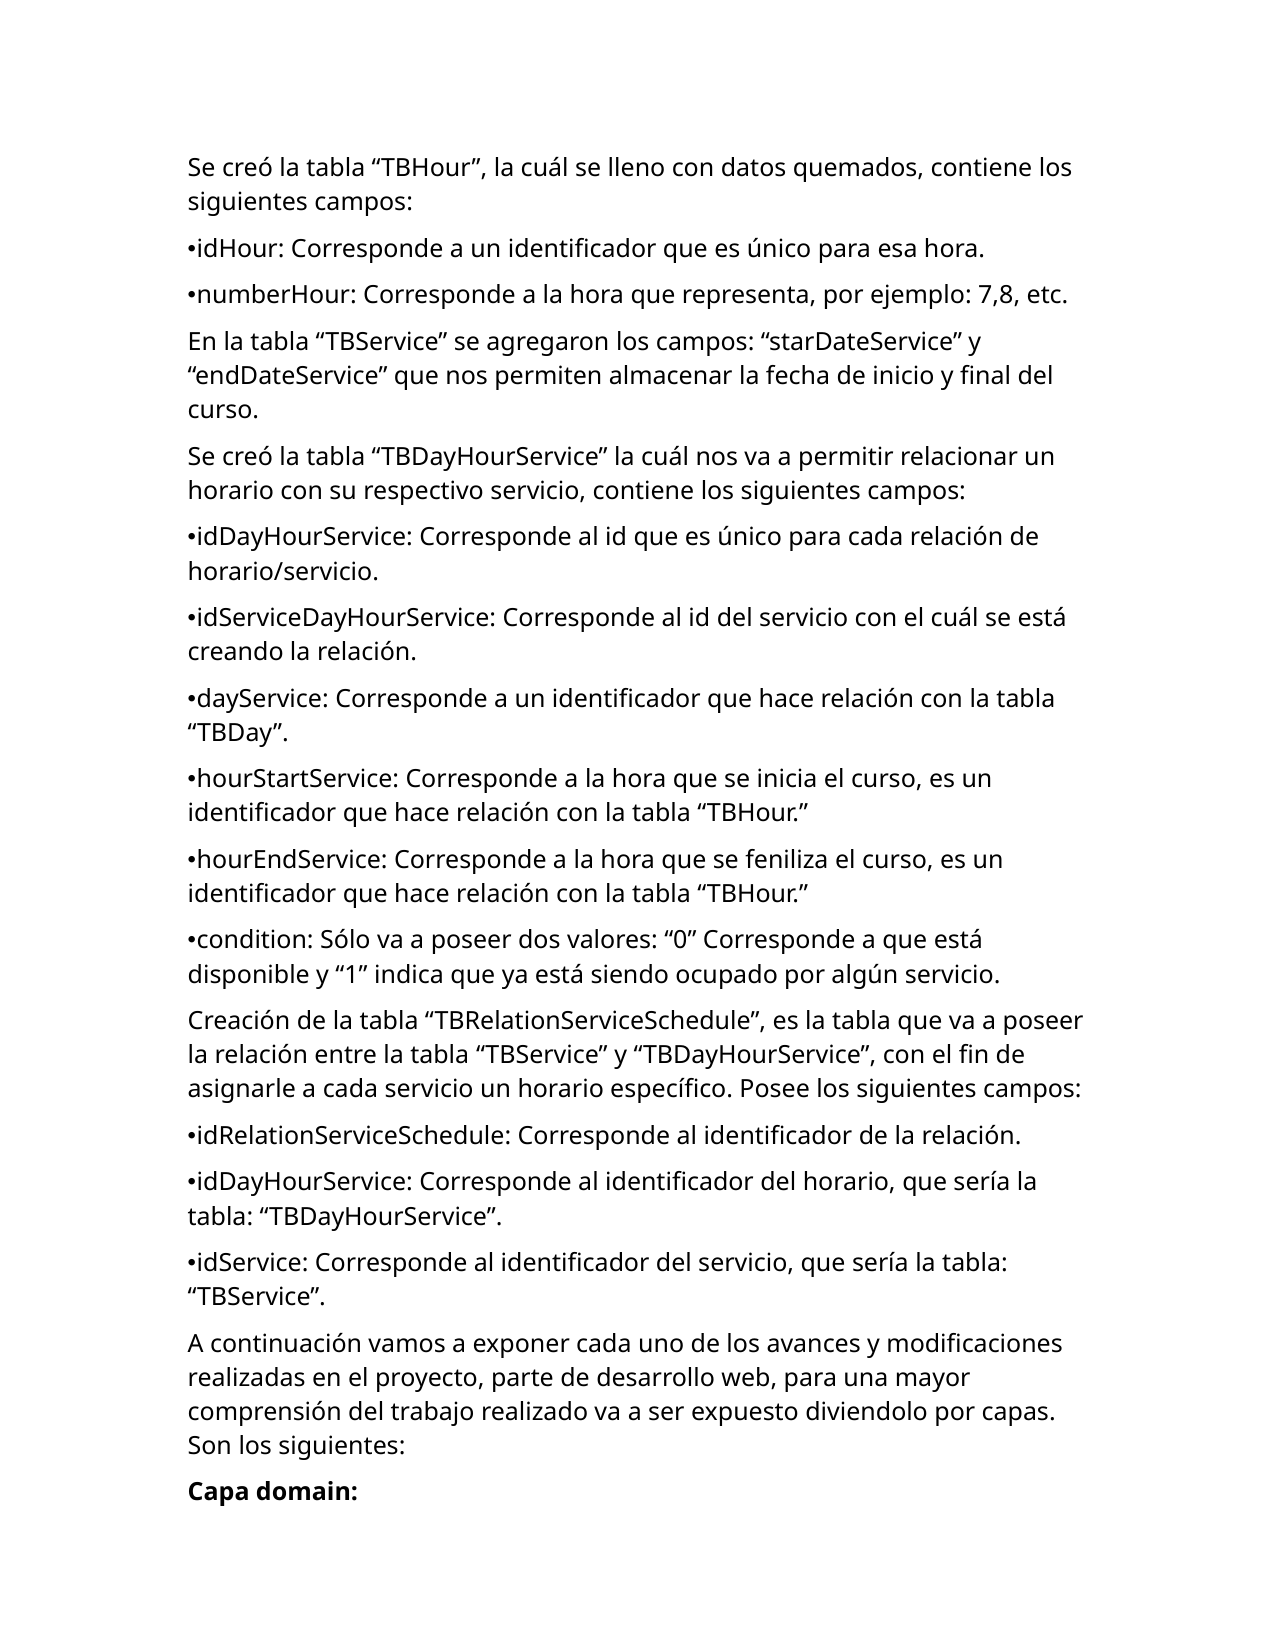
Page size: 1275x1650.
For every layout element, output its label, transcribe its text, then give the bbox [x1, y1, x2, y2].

text Se creó la tabla “TBHour”, la cuál se lleno con datos quemados, contiene los siguientes campos: [187, 150, 1087, 218]
text En la tabla “TBService” se agregaron los campos: “starDateService” y “endDateService” que nos permiten almacenar la fecha de inicio y final del curso. [187, 324, 1087, 426]
list idRelationServiceSchedule: Corresponde al identificador de la relación. [187, 1117, 1087, 1152]
text Creación de la tabla “TBRelationServiceSchedule”, es la tabla que va a poseer la relación entre la tabla “TBService” y “TBDayHourService”, con el fin de asignarle a cada servicio un horario específico. Posee los siguientes campos: [187, 1003, 1087, 1105]
text Capa domain: [187, 1474, 1087, 1508]
list idHour: Corresponde a un identificador que es único para esa hora. [187, 231, 1087, 265]
text A continuación vamos a exponer cada uno de los avances y modificaciones realizadas en el proyecto, parte de desarrollo web, para una mayor comprensión del trabajo realizado va a ser expuesto diviendolo por capas. Son los siguientes: [187, 1325, 1087, 1462]
list dayService: Corresponde a un identificador que hace relación con la tabla “TBDay”. [187, 680, 1087, 748]
list idDayHourService: Corresponde al identificador del horario, que sería la tabla: “TBDayHourService”. [187, 1164, 1087, 1232]
list hourStartService: Corresponde a la hora que se inicia el curso, es un identificador que hace relación con la tabla “TBHour.” [187, 761, 1087, 829]
text Se creó la tabla “TBDayHourService” la cuál nos va a permitir relacionar un horario con su respectivo servicio, contiene los siguientes campos: [187, 438, 1087, 507]
list idService: Corresponde al identificador del servicio, que sería la tabla: “TBService”. [187, 1245, 1087, 1313]
list condition: Sólo va a poseer dos valores: “0” Corresponde a que está disponible y “1” indica que ya está siendo ocupado por algún servicio. [187, 922, 1087, 990]
list hourEndService: Corresponde a la hora que se feniliza el curso, es un identificador que hace relación con la tabla “TBHour.” [187, 842, 1087, 910]
list numberHour: Corresponde a la hora que representa, por ejemplo: 7,8, etc. [187, 277, 1087, 311]
list idDayHourService: Corresponde al id que es único para cada relación de horario/servicio. [187, 519, 1087, 587]
list idServiceDayHourService: Corresponde al id del servicio con el cuál se está creando la relación. [187, 600, 1087, 668]
